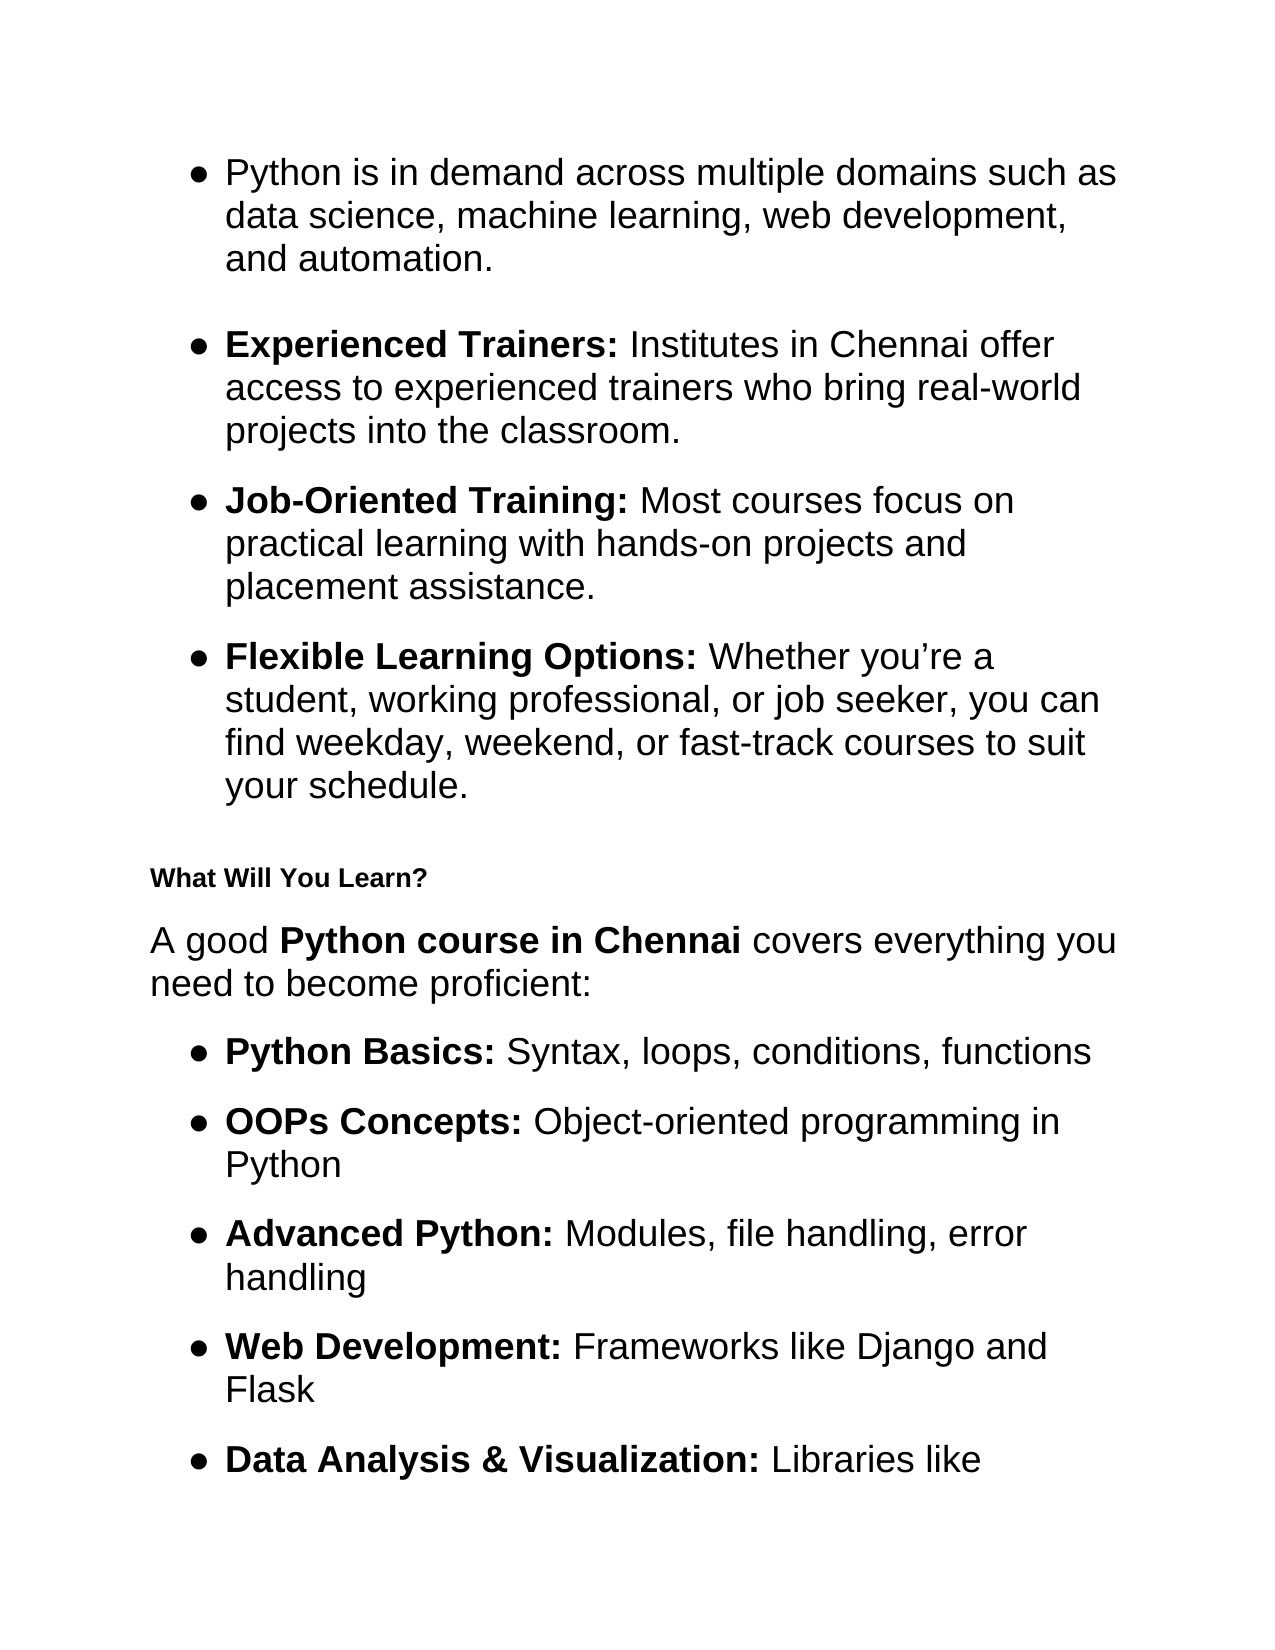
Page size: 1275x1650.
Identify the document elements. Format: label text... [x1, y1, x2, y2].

list Data Analysis & Visualization: Libraries like [187, 1437, 1125, 1480]
subtitle What Will You Learn? [150, 862, 1125, 893]
list Python is in demand across multiple domains such as data science, machine learning, web development, and automation. [187, 150, 1125, 322]
list Python Basics: Syntax, loops, conditions, functions [187, 1029, 1125, 1099]
list Flexible Learning Options: Whether you’re a student, working professional, or job seeker, you can find weekday, weekend, or fast-track courses to suit your schedule. [187, 634, 1125, 833]
text A good Python course in Chennai covers everything you need to become proficient: [150, 918, 1125, 1004]
list Job-Oriented Training: Most courses focus on practical learning with hands-on projects and placement assistance. [187, 478, 1125, 634]
list OOPs Concepts: Object-oriented programming in Python [187, 1099, 1125, 1212]
list Advanced Python: Modules, file handling, error handling [187, 1212, 1125, 1324]
list Web Development: Frameworks like Django and Flask [187, 1324, 1125, 1437]
list Experienced Trainers: Institutes in Chennai offer access to experienced trainers who bring real-world projects into the classroom. [187, 322, 1125, 478]
